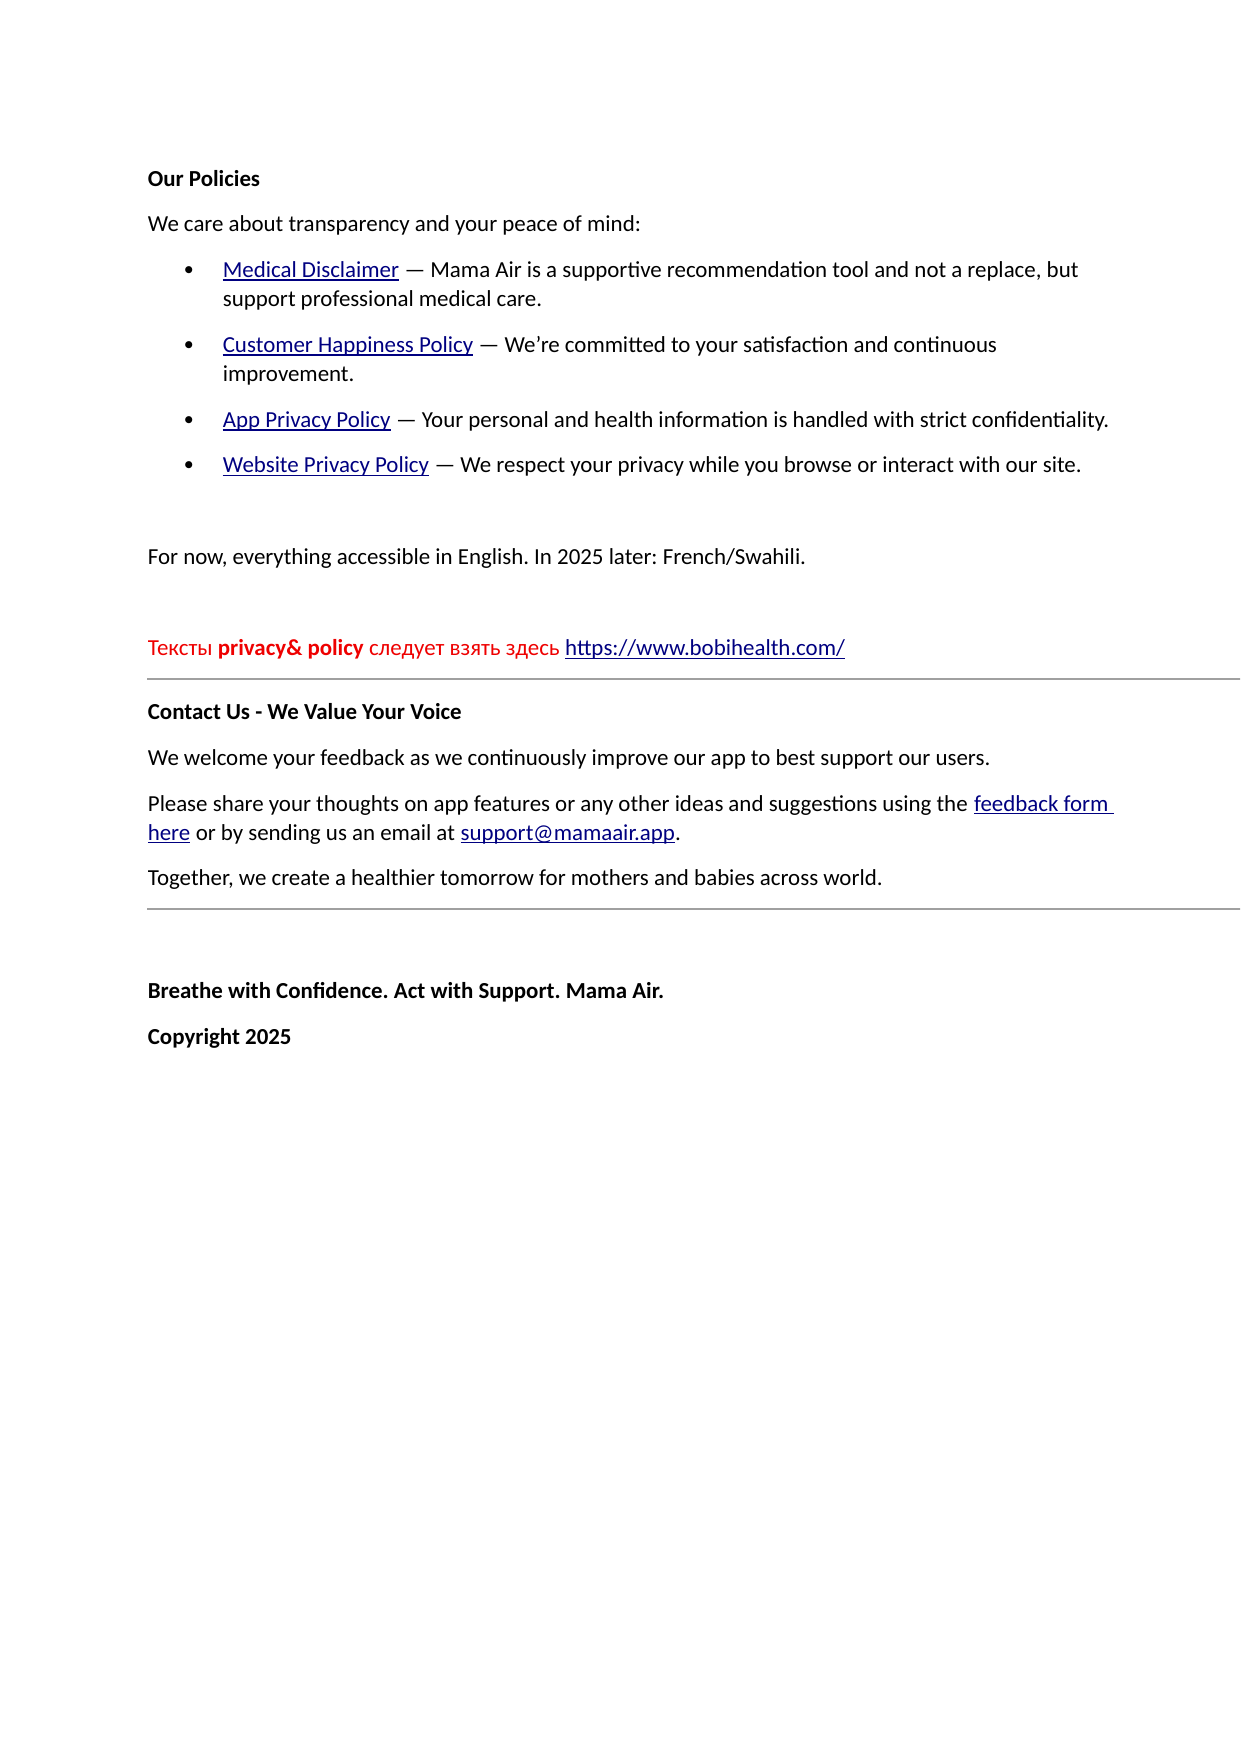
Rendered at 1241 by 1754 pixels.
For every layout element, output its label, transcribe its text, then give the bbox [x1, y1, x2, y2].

text Our Policies [148, 164, 1122, 192]
text Тексты privacy& policy следует взять здесь https://www.bobihealth.com/ [148, 633, 1122, 662]
text Together, we create a healthier tomorrow for mothers and babies across world. [148, 863, 1122, 892]
text We care about transparency and your peace of mind: [148, 209, 1122, 238]
text Breathe with Confidence. Act with Support. Mama Air. [148, 976, 1122, 1004]
list App Privacy Policy — Your personal and health information is handled with strict confidentiality. [185, 405, 1122, 433]
text For now, everything accessible in English. In 2025 later: French/Swahili. [148, 542, 1122, 570]
list Customer Happiness Policy — We’re committed to your satisfaction and continuous improvement. [185, 330, 1122, 387]
text Please share your thoughts on app features or any other ideas and suggestions using the feedback form here or by sending us an email at support@mamaair.app. [148, 789, 1122, 846]
text Contact Us - We Value Your Voice [148, 697, 1122, 725]
text We welcome your feedback as we continuously improve our app to best support our users. [148, 743, 1122, 771]
text Copyright 2025 [148, 1022, 1122, 1050]
list Medical Disclaimer — Mama Air is a supportive recommendation tool and not a replace, but support professional medical care. [185, 255, 1122, 312]
list Website Privacy Policy — We respect your privacy while you browse or interact with our site. [185, 451, 1122, 479]
